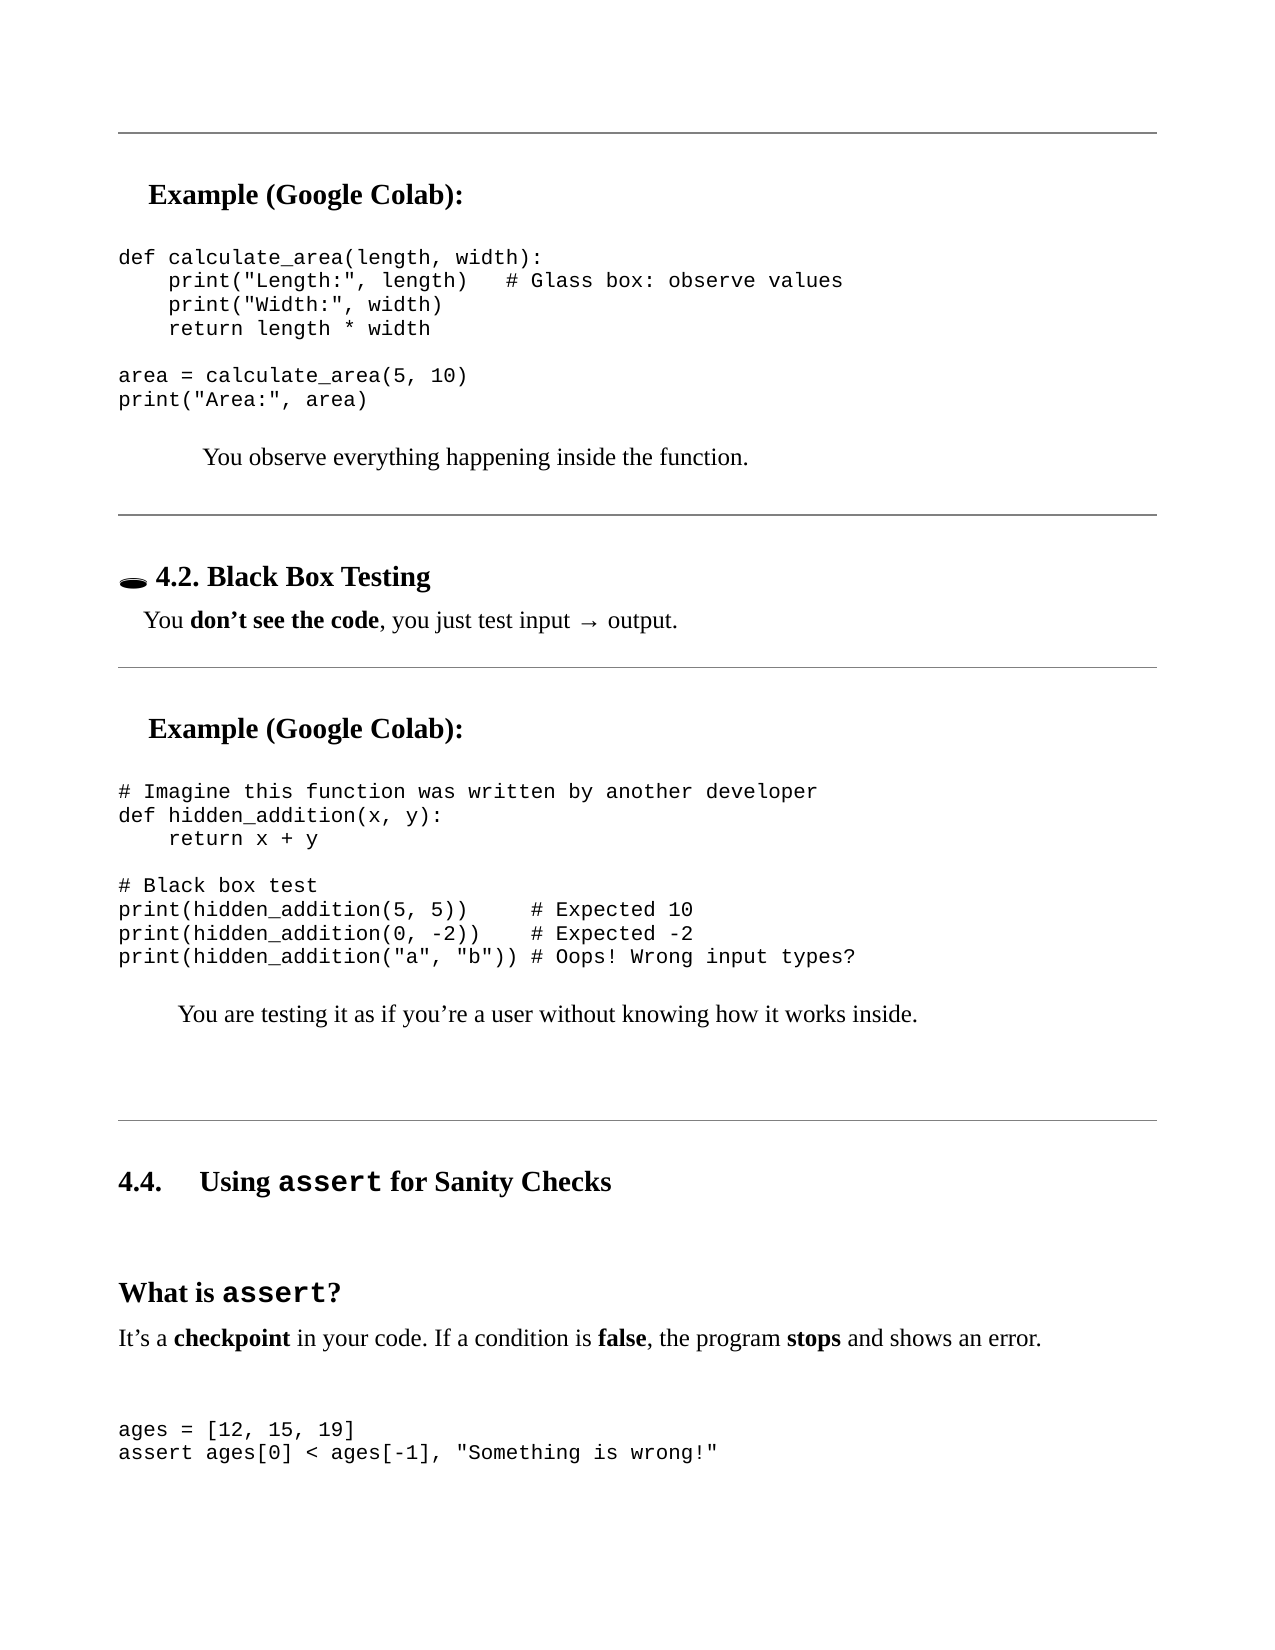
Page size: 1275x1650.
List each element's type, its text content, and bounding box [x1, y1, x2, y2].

text print(hidden_addition(5, 5)) # Expected 10 [118, 899, 1157, 923]
text print(hidden_addition(0, -2)) # Expected -2 [118, 923, 1157, 946]
subtitle ✅ Example (Google Colab): [118, 711, 1157, 745]
text You are testing it as if you’re a user without knowing how it works inside. [177, 999, 1098, 1028]
text print(hidden_addition("a", "b")) # Oops! Wrong input types? [118, 946, 1157, 970]
text assert ages[0] < ages[-1], "Something is wrong!" [118, 1442, 1157, 1466]
subtitle 4.4. 🚨 Using assert for Sanity Checks [118, 1164, 1157, 1200]
text ages = [12, 15, 19] [118, 1419, 1157, 1442]
text # Black box test [118, 876, 1157, 899]
text 🧠 You don’t see the code, you just test input → output. [118, 605, 1157, 633]
subtitle What is assert? [118, 1275, 1157, 1311]
text # Imagine this function was written by another developer [118, 781, 1157, 804]
text 🔎 You observe everything happening inside the function. [177, 442, 1098, 470]
text print("Width:", width) [118, 294, 1157, 318]
text return length * width [118, 318, 1157, 341]
text def hidden_addition(x, y): [118, 804, 1157, 828]
text def calculate_area(length, width): [118, 247, 1157, 270]
subtitle ✅ Example (Google Colab): [118, 177, 1157, 211]
text It’s a checkpoint in your code. If a condition is false, the program stops and shows an error. [118, 1323, 1157, 1352]
text return x + y [118, 828, 1157, 852]
subtitle 🕳️ 4.2. Black Box Testing [118, 559, 1157, 592]
text print("Length:", length) # Glass box: observe values [118, 270, 1157, 294]
text print("Area:", area) [118, 388, 1157, 412]
text area = calculate_area(5, 10) [118, 365, 1157, 388]
